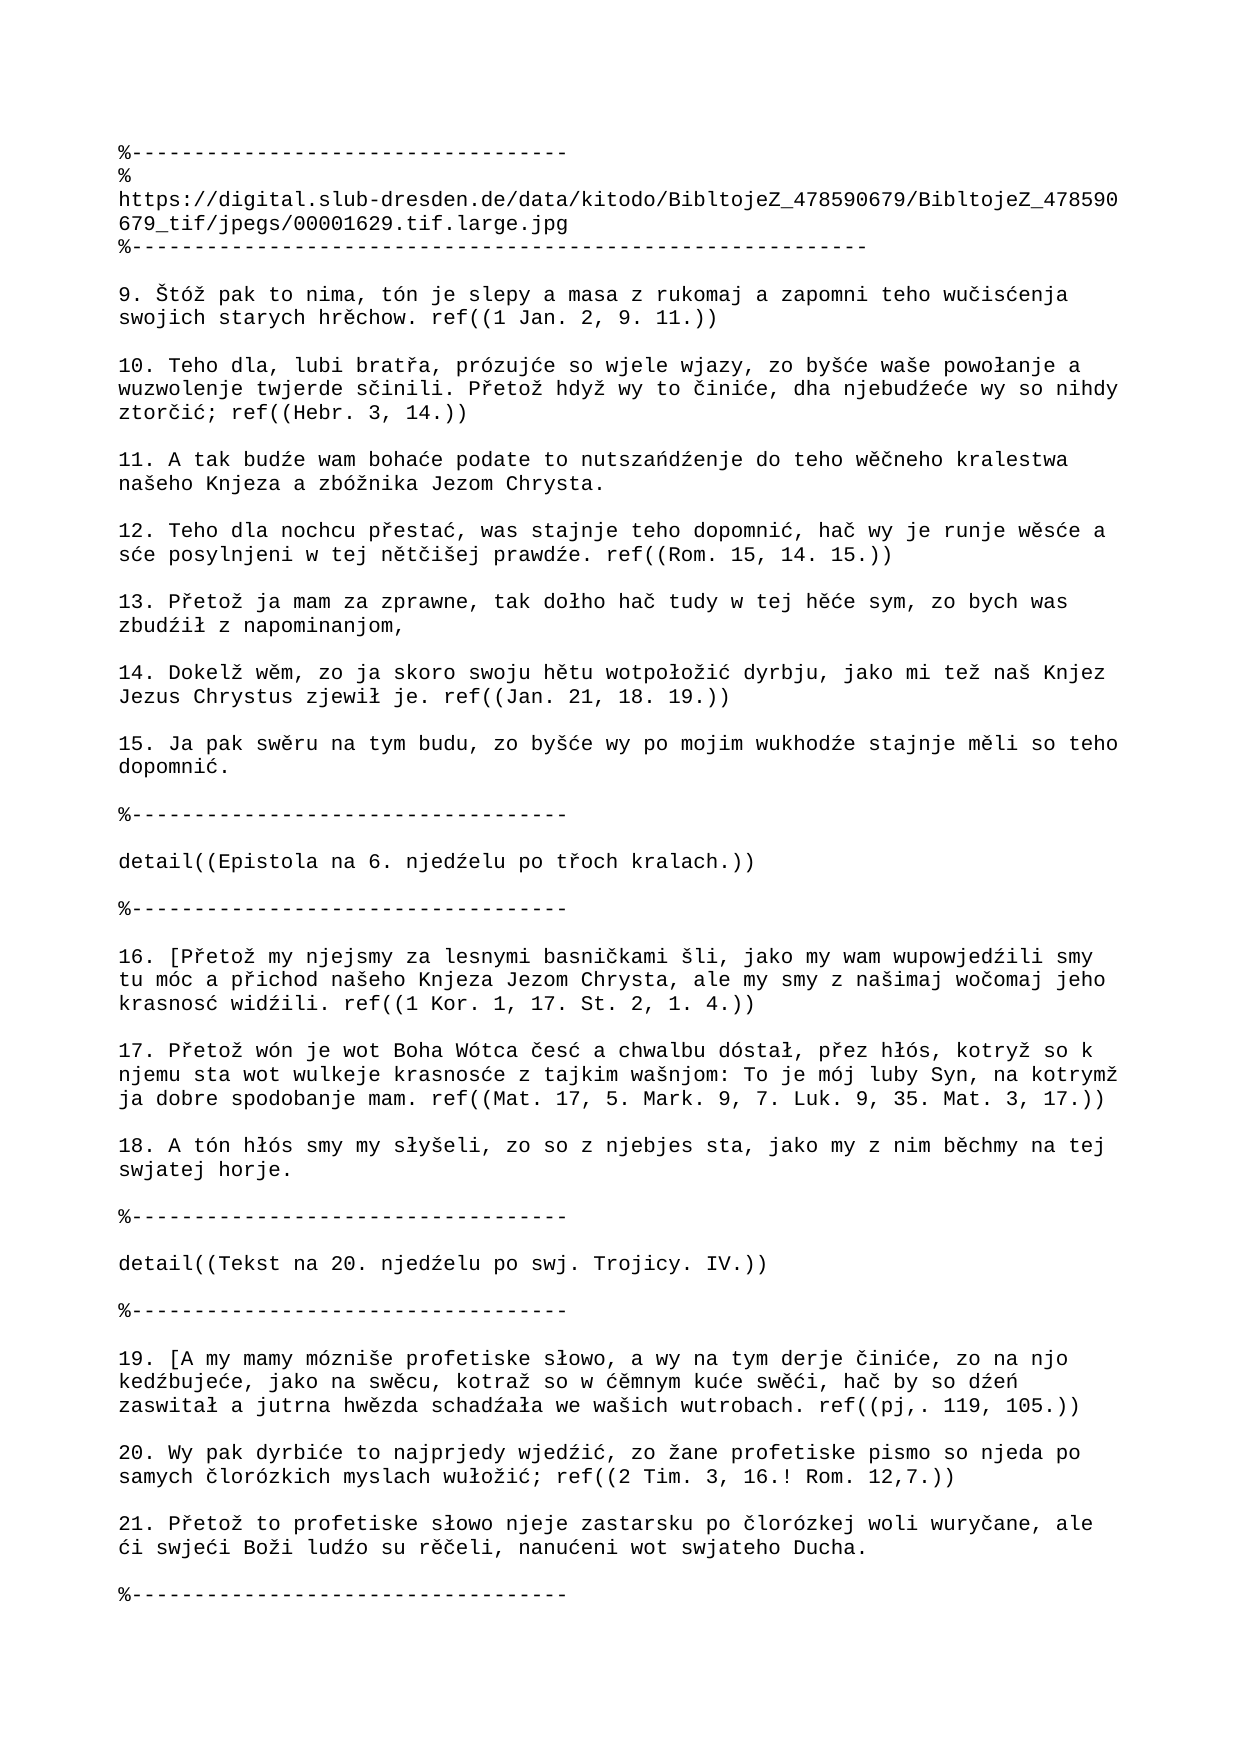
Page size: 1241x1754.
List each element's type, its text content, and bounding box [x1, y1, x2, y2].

text %----------------------------------- [118, 898, 1122, 922]
text %----------------------------------- [118, 1300, 1122, 1324]
text %----------------------------------------------------------- [118, 236, 1122, 260]
text 9. Štóž pak to nima, tón je slepy a masa z rukomaj a zapomni teho wučisćenja swojich starych hrěchow. ref((1 Jan. 2, 9. 11.)) [118, 284, 1122, 331]
text 18. A tón hłós smy my słyšeli, zo so z njebjes sta, jako my z nim běchmy na tej swjatej horje. [118, 1135, 1122, 1182]
text 15. Ja pak swěru na tym budu, zo byšće wy po mojim wukhodźe stajnje měli so teho dopomnić. [118, 733, 1122, 780]
text 17. Přetož wón je wot Boha Wótca česć a chwalbu dóstał, přez hłós, kotryž so k njemu sta wot wulkeje krasnosće z tajkim wašnjom: To je mój luby Syn, na kotrymž ja dobre spodobanje mam. ref((Mat. 17, 5. Mark. 9, 7. Luk. 9, 35. Mat. 3, 17.)) [118, 1040, 1122, 1111]
text 12. Teho dla nochcu přestać, was stajnje teho dopomnić, hač wy je runje wěsće a sće posylnjeni w tej nětčišej prawdźe. ref((Rom. 15, 14. 15.)) [118, 520, 1122, 567]
text %----------------------------------- [118, 142, 1122, 165]
text 11. A tak budźe wam bohaće podate to nutszańdźenje do teho wěčneho kralestwa našeho Knjeza a zbóžnika Jezom Chrysta. [118, 449, 1122, 496]
text detail((Epistola na 6. njedźelu po třoch kralach.)) [118, 851, 1122, 875]
text %----------------------------------- [118, 1584, 1122, 1608]
text 20. Wy pak dyrbiće to najprjedy wjedźić, zo žane profetiske pismo so njeda po samych člorózkich myslach wułožić; ref((2 Tim. 3, 16.! Rom. 12,7.)) [118, 1442, 1122, 1489]
text 16. [Přetož my njejsmy za lesnymi basničkami šli, jako my wam wupowjedźili smy tu móc a přichod našeho Knjeza Jezom Chrysta, ale my smy z našimaj wočomaj jeho krasnosć widźili. ref((1 Kor. 1, 17. St. 2, 1. 4.)) [118, 946, 1122, 1017]
text 21. Přetož to profetiske słowo njeje zastarsku po člorózkej woli wuryčane, ale ći swjeći Boži ludźo su rěčeli, nanućeni wot swjateho Ducha. [118, 1513, 1122, 1561]
text 10. Teho dla, lubi bratřa, prózujće so wjele wjazy, zo byšće waše powołanje a wuzwolenje twjerde sčinili. Přetož hdyž wy to činiće, dha njebudźeće wy so nihdy ztorčić; ref((Hebr. 3, 14.)) [118, 354, 1122, 426]
text %----------------------------------- [118, 1206, 1122, 1229]
text 19. [A my mamy mózniše profetiske słowo, a wy na tym derje činiće, zo na njo kedźbujeće, jako na swěcu, kotraž so w ćěmnym kuće swěći, hač by so dźeń zaswitał a jutrna hwězda schadźała we wašich wutrobach. ref((pj,. 119, 105.)) [118, 1348, 1122, 1419]
text %----------------------------------- [118, 804, 1122, 827]
text % https://digital.slub-dresden.de/data/kitodo/BibltojeZ_478590679/BibltojeZ_478590679_tif/jpegs/00001629.tif.large.jpg [118, 165, 1122, 236]
text detail((Tekst na 20. njedźelu po swj. Trojicy. IV.)) [118, 1253, 1122, 1277]
text 14. Dokelž wěm, zo ja skoro swoju hětu wotpołožić dyrbju, jako mi tež naš Knjez Jezus Chrystus zjewił je. ref((Jan. 21, 18. 19.)) [118, 662, 1122, 709]
text 13. Přetož ja mam za zprawne, tak dołho hač tudy w tej hěće sym, zo bych was zbudźił z napominanjom, [118, 591, 1122, 638]
